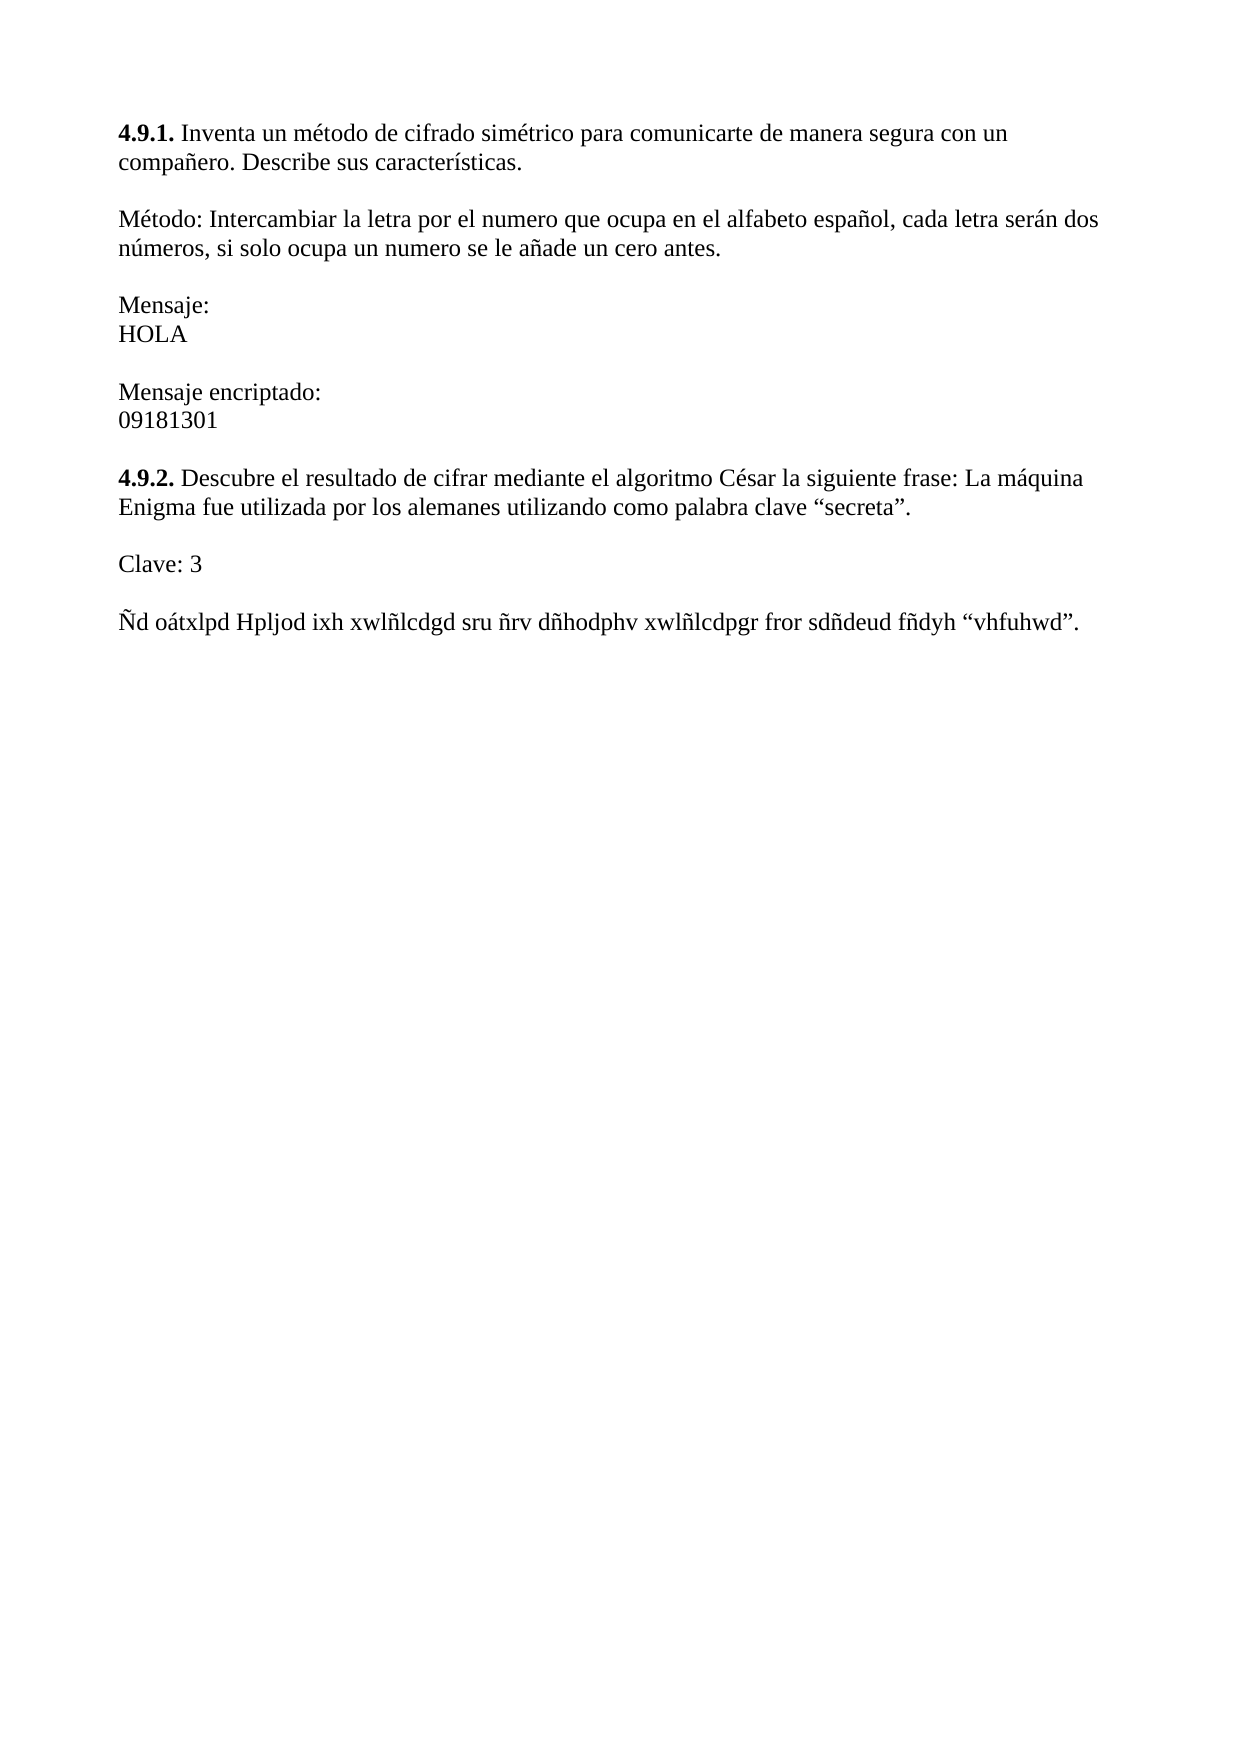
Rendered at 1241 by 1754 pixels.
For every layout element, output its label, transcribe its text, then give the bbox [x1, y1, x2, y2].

text Ñd oátxlpd Hpljod ixh xwlñlcdgd sru ñrv dñhodphv xwlñlcdpgr fror sdñdeud fñdyh “vhfuhwd”. [118, 607, 1122, 636]
text Mensaje encriptado: [118, 377, 1122, 406]
text HOLA [118, 319, 1122, 348]
text Método: Intercambiar la letra por el numero que ocupa en el alfabeto español, cada letra serán dos números, si solo ocupa un numero se le añade un cero antes. [118, 204, 1122, 262]
text Mensaje: [118, 291, 1122, 319]
text 4.9.2. Descubre el resultado de cifrar mediante el algoritmo César la siguiente frase: La máquina Enigma fue utilizada por los alemanes utilizando como palabra clave “secreta”. [118, 463, 1122, 521]
text Clave: 3 [118, 549, 1122, 578]
text 4.9.1. Inventa un método de cifrado simétrico para comunicarte de manera segura con un compañero. Describe sus características. [118, 118, 1122, 176]
text 09181301 [118, 406, 1122, 434]
